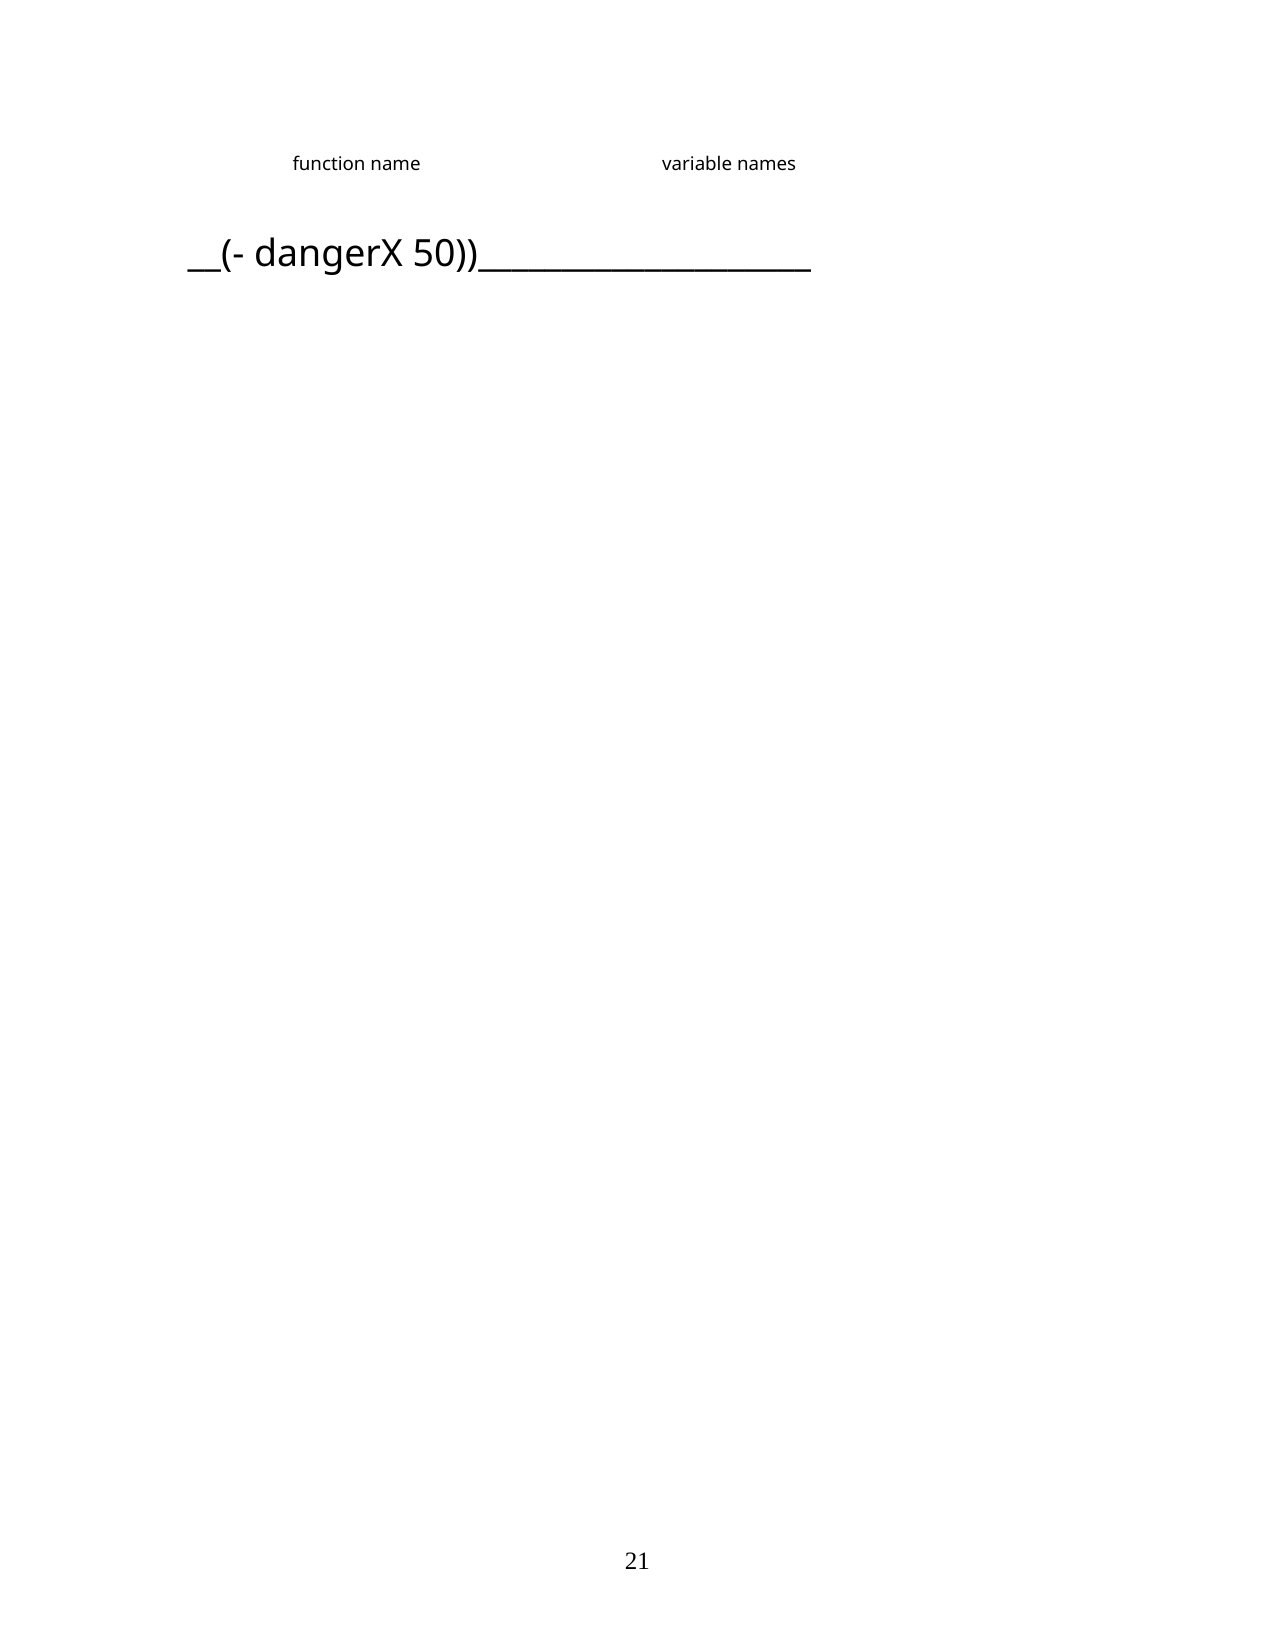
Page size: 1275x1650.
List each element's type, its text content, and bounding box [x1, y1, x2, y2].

text __(- dangerX 50))____________________ [112, 227, 1162, 278]
text function name variable names [112, 150, 1162, 176]
